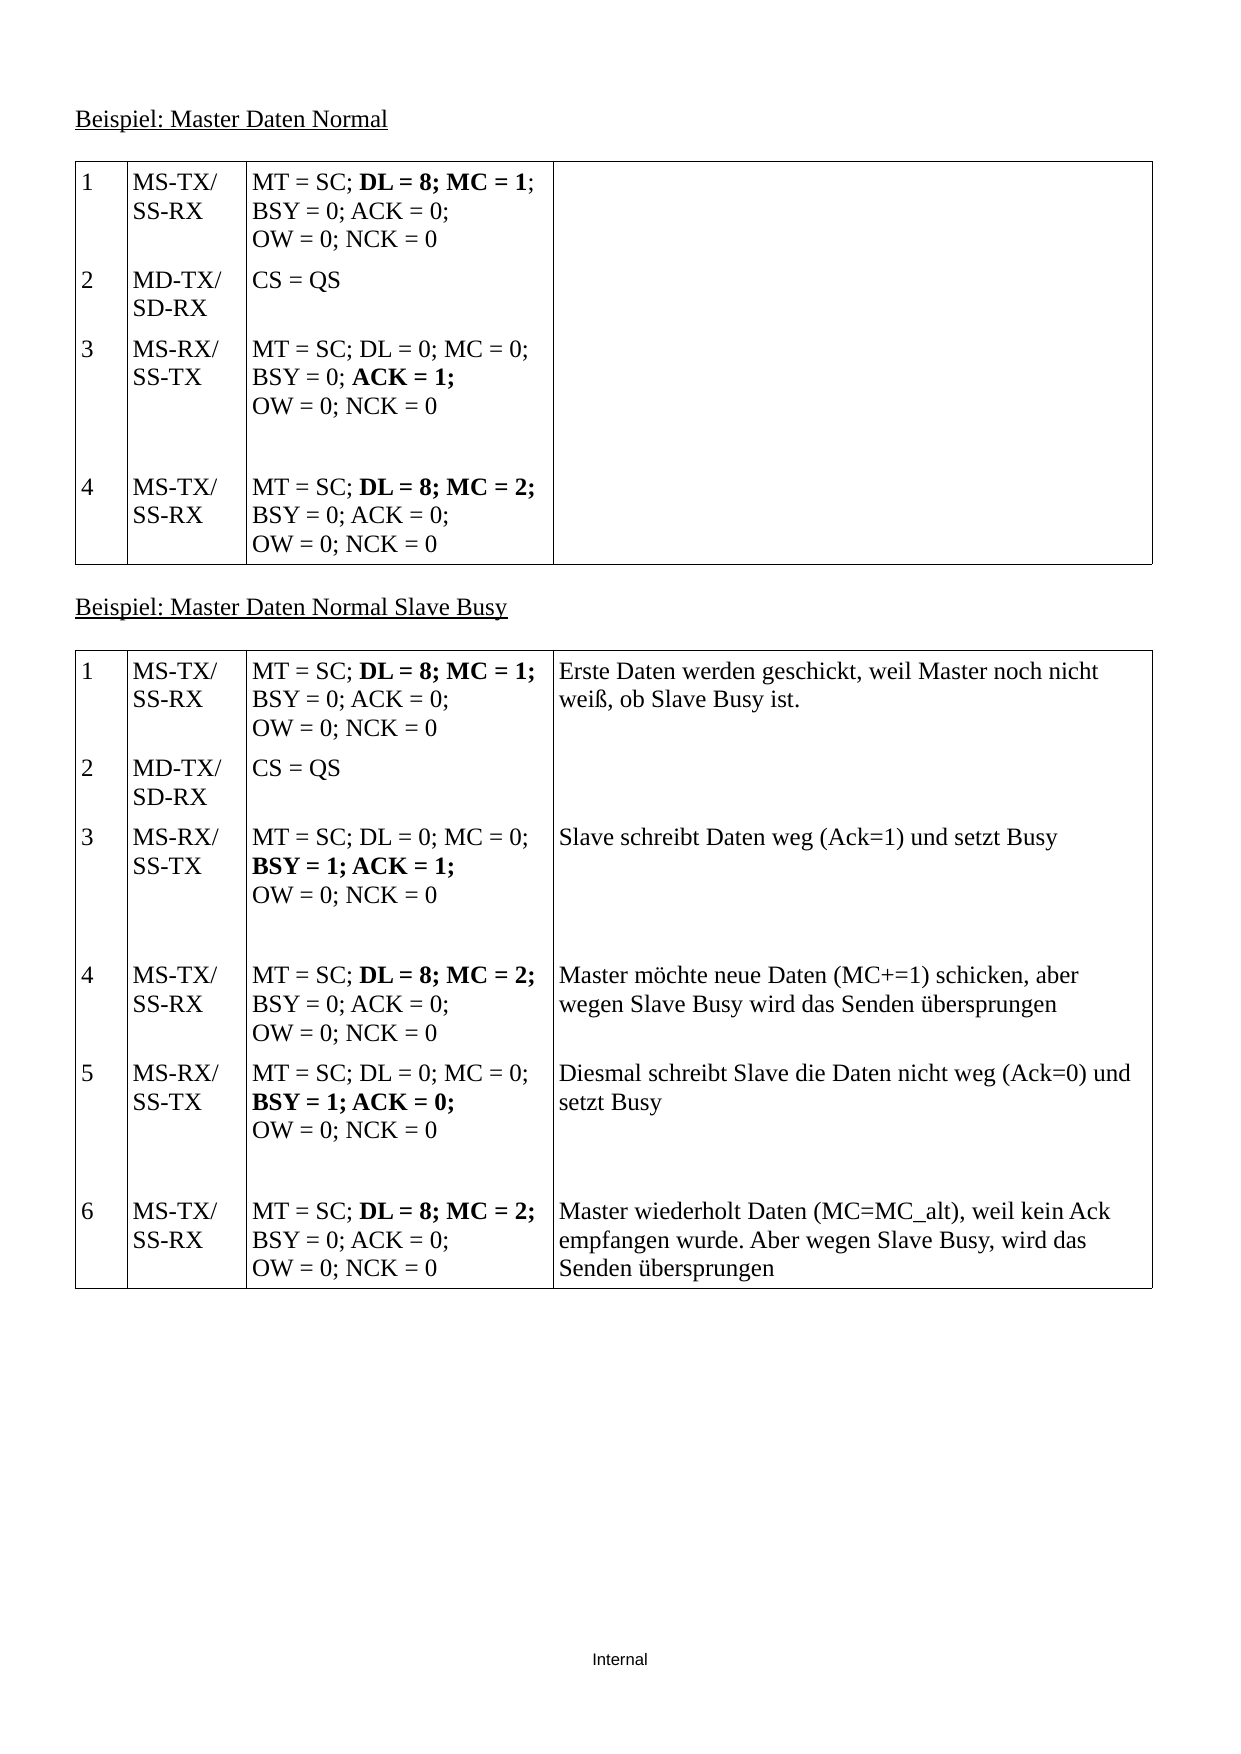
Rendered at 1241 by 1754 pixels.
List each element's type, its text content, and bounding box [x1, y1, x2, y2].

table_cell MS-RX/SS-TX [128, 1053, 246, 1150]
table_cell MT = SC; DL = 0; MC = 0; BSY = 0; ACK = 1; OW = 0; NCK = 0 [247, 328, 553, 426]
table_cell [76, 1150, 127, 1190]
table_cell [554, 328, 1152, 426]
table_cell 6 [76, 1190, 127, 1288]
table_cell CS = QS [247, 259, 553, 328]
table_cell [554, 426, 1152, 466]
table_cell MT = SC; DL = 0; MC = 0; BSY = 1; ACK = 1; OW = 0; NCK = 0 [247, 817, 553, 914]
table_cell MS-RX/SS-TX [128, 817, 246, 914]
table_cell MT = SC; DL = 8; MC = 2; BSY = 0; ACK = 0; OW = 0; NCK = 0 [247, 466, 553, 564]
table_cell [247, 1150, 553, 1190]
table_cell 5 [76, 1053, 127, 1150]
table_header MS-TX/SS-RX [128, 651, 246, 748]
table_cell CS = QS [247, 748, 553, 817]
table_header 1 [76, 651, 127, 748]
table_header MT = SC; DL = 8; MC = 1; BSY = 0; ACK = 0; OW = 0; NCK = 0 [247, 162, 553, 259]
table_cell 2 [76, 748, 127, 817]
table_cell 4 [76, 466, 127, 564]
table_cell 4 [76, 955, 127, 1052]
table_cell [76, 426, 127, 466]
text Beispiel: Master Daten Normal [75, 104, 1165, 132]
table_header 1 [76, 162, 127, 259]
table_cell [247, 426, 553, 466]
table_header Erste Daten werden geschickt, weil Master noch nicht weiß, ob Slave Busy ist. [554, 651, 1152, 748]
table_cell [128, 426, 246, 466]
table_cell Diesmal schreibt Slave die Daten nicht weg (Ack=0) und setzt Busy [554, 1053, 1152, 1150]
table_cell [554, 1150, 1152, 1190]
table_cell [554, 259, 1152, 328]
table_cell MD-TX/SD-RX [128, 748, 246, 817]
table_cell MS-TX/SS-RX [128, 1190, 246, 1288]
text Beispiel: Master Daten Normal Slave Busy [75, 592, 1165, 621]
table_cell MS-RX/SS-TX [128, 328, 246, 426]
table_cell 3 [76, 328, 127, 426]
table_cell MT = SC; DL = 8; MC = 2; BSY = 0; ACK = 0; OW = 0; NCK = 0 [247, 955, 553, 1052]
table_cell [554, 466, 1152, 564]
table_cell [76, 915, 127, 955]
table_cell [128, 915, 246, 955]
table_cell Master wiederholt Daten (MC=MC_alt), weil kein Ack empfangen wurde. Aber wegen Slave Busy, wird das Senden übersprungen [554, 1190, 1152, 1288]
table_header MT = SC; DL = 8; MC = 1; BSY = 0; ACK = 0; OW = 0; NCK = 0 [247, 651, 553, 748]
table_cell MD-TX/SD-RX [128, 259, 246, 328]
table_cell Slave schreibt Daten weg (Ack=1) und setzt Busy [554, 817, 1152, 914]
table_cell MT = SC; DL = 8; MC = 2; BSY = 0; ACK = 0; OW = 0; NCK = 0 [247, 1190, 553, 1288]
table_header MS-TX/SS-RX [128, 162, 246, 259]
table_cell [128, 1150, 246, 1190]
table_cell MT = SC; DL = 0; MC = 0; BSY = 1; ACK = 0; OW = 0; NCK = 0 [247, 1053, 553, 1150]
table_cell [247, 915, 553, 955]
table_cell Master möchte neue Daten (MC+=1) schicken, aber wegen Slave Busy wird das Senden übersprungen [554, 955, 1152, 1052]
table_cell 2 [76, 259, 127, 328]
table_cell MS-TX/SS-RX [128, 955, 246, 1052]
table_cell 3 [76, 817, 127, 914]
table_header [554, 162, 1152, 259]
table_cell [554, 748, 1152, 817]
table_cell [554, 915, 1152, 955]
table_cell MS-TX/SS-RX [128, 466, 246, 564]
